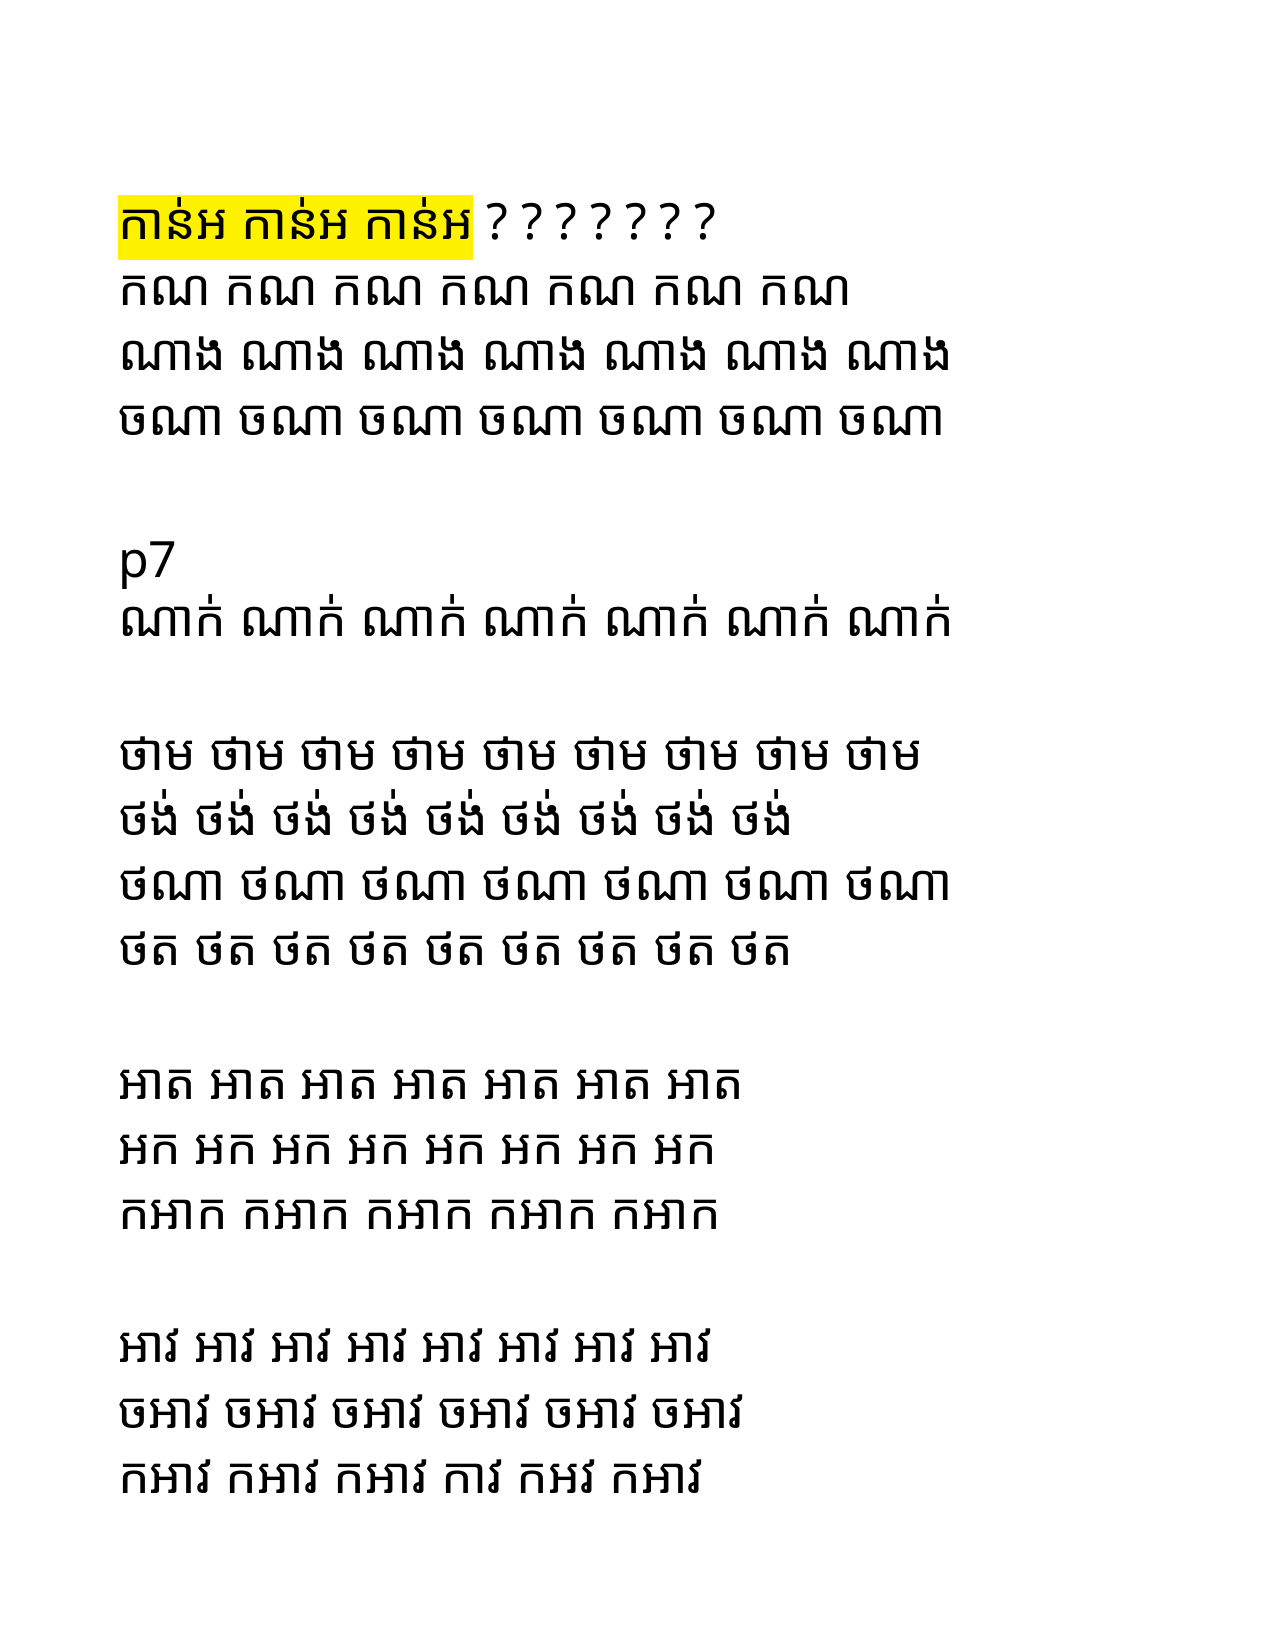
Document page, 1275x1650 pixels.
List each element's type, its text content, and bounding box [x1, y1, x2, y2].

text អក អក អក អក អក អក អក អក [118, 1119, 1157, 1185]
text ចណា ចណា ចណា ចណា ចណា ចណា ចណា [118, 391, 1157, 456]
text កាន់អ កាន់អ កាន់អ ? ? ? ? ? ? ? [118, 186, 1157, 260]
text អាវ អាវ អាវ អាវ អាវ អាវ អាវ អាវ [118, 1318, 1157, 1383]
text p7 [118, 524, 1157, 592]
text ថណា ថណា ថណា ថណា ថណា ថណា ថណា [118, 856, 1157, 921]
text ថង់ ថង់ ថង់ ថង់ ថង់ ថង់ ថង់ ថង់ ថង់ [118, 791, 1157, 856]
text កណ កណ កណ កណ កណ កណ កណ [118, 260, 1157, 325]
text កអាវ កអាវ កអាវ កាវ កអវ កអាវ [118, 1448, 1157, 1514]
text កអាក កអាក កអាក កអាក កអាក [118, 1185, 1157, 1250]
text អាត អាត អាត អាត អាត អាត អាត [118, 1054, 1157, 1119]
text ថាម ថាម ថាម ថាម ថាម ថាម ថាម ថាម ថាម [118, 725, 1157, 791]
text ចអាវ ចអាវ ចអាវ ចអាវ ចអាវ ចអាវ [118, 1383, 1157, 1448]
text ថត ថត ថត ថត ថត ថត ថត ថត ថត [118, 921, 1157, 986]
text ណាក់ ណាក់ ណាក់ ណាក់ ណាក់ ណាក់ ណាក់ [118, 592, 1157, 657]
text ណាង ណាង ណាង ណាង ណាង ណាង ណាង [118, 325, 1157, 391]
